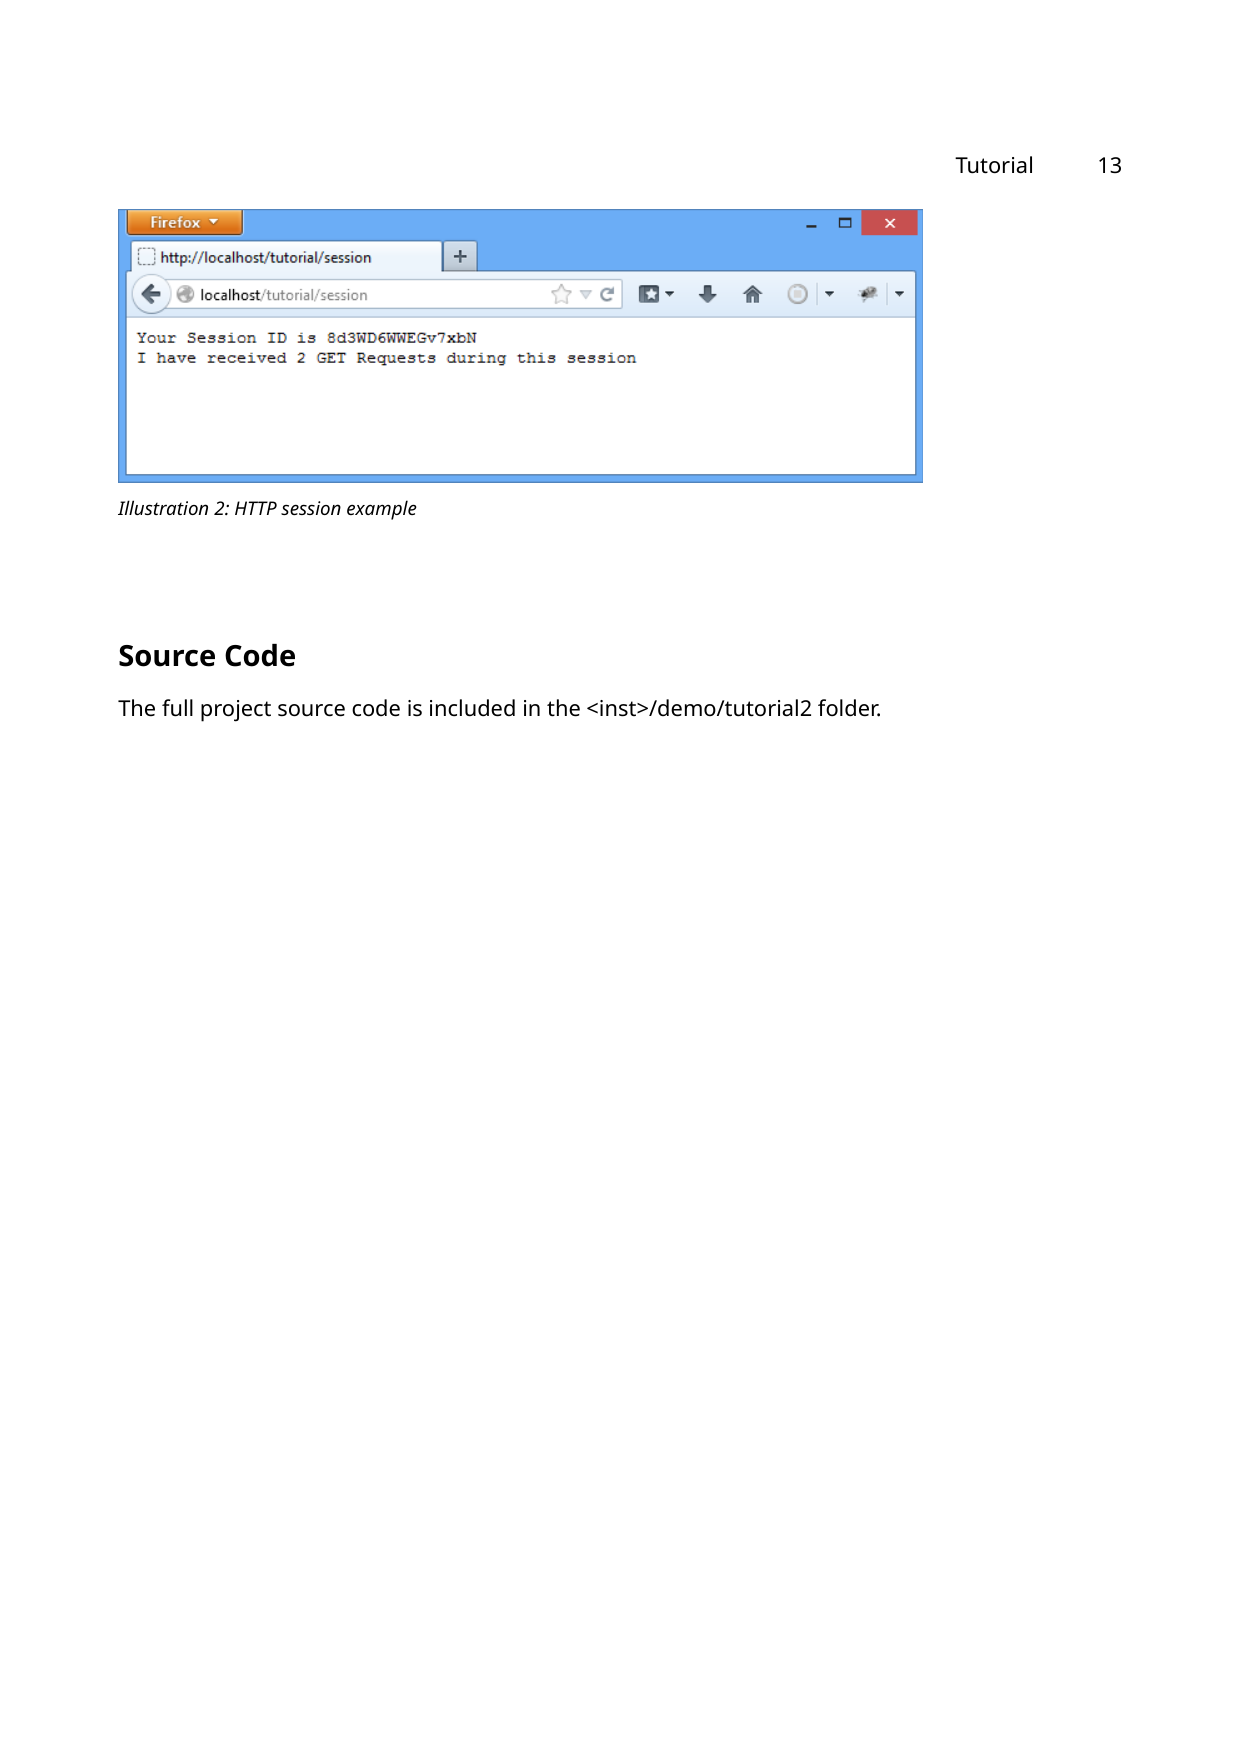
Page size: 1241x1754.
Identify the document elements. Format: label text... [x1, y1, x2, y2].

picture [118, 209, 923, 483]
subtitle Source Code [118, 635, 1122, 675]
text Illustration 2: HTTP session example [118, 483, 923, 521]
text The full project source code is included in the <inst>/demo/tutorial2 folder. [118, 693, 1122, 723]
